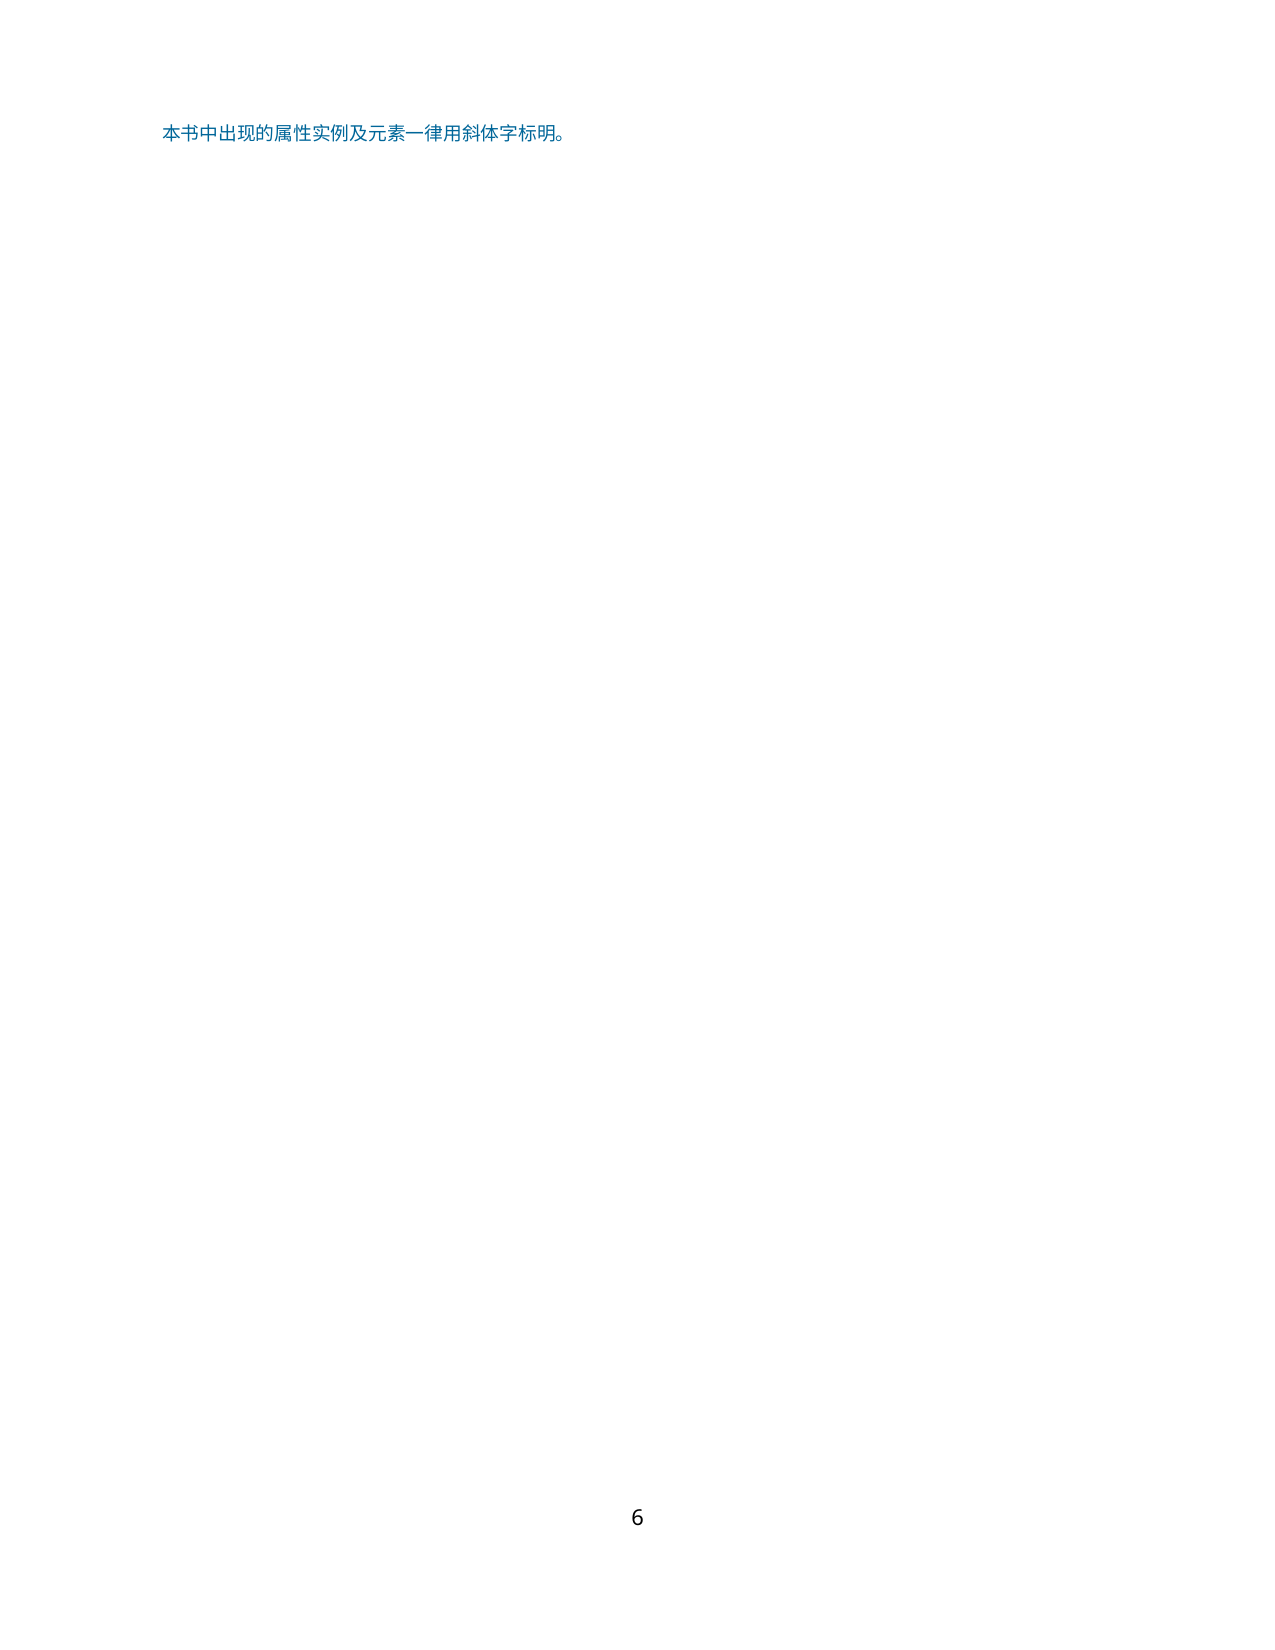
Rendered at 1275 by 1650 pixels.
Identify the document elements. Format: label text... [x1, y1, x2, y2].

text 本书中出现的属性实例及元素一律用斜体字标明。 [162, 118, 1157, 145]
picture [454, 132, 460, 139]
picture [294, 124, 300, 141]
picture [541, 125, 545, 137]
picture [245, 125, 254, 135]
